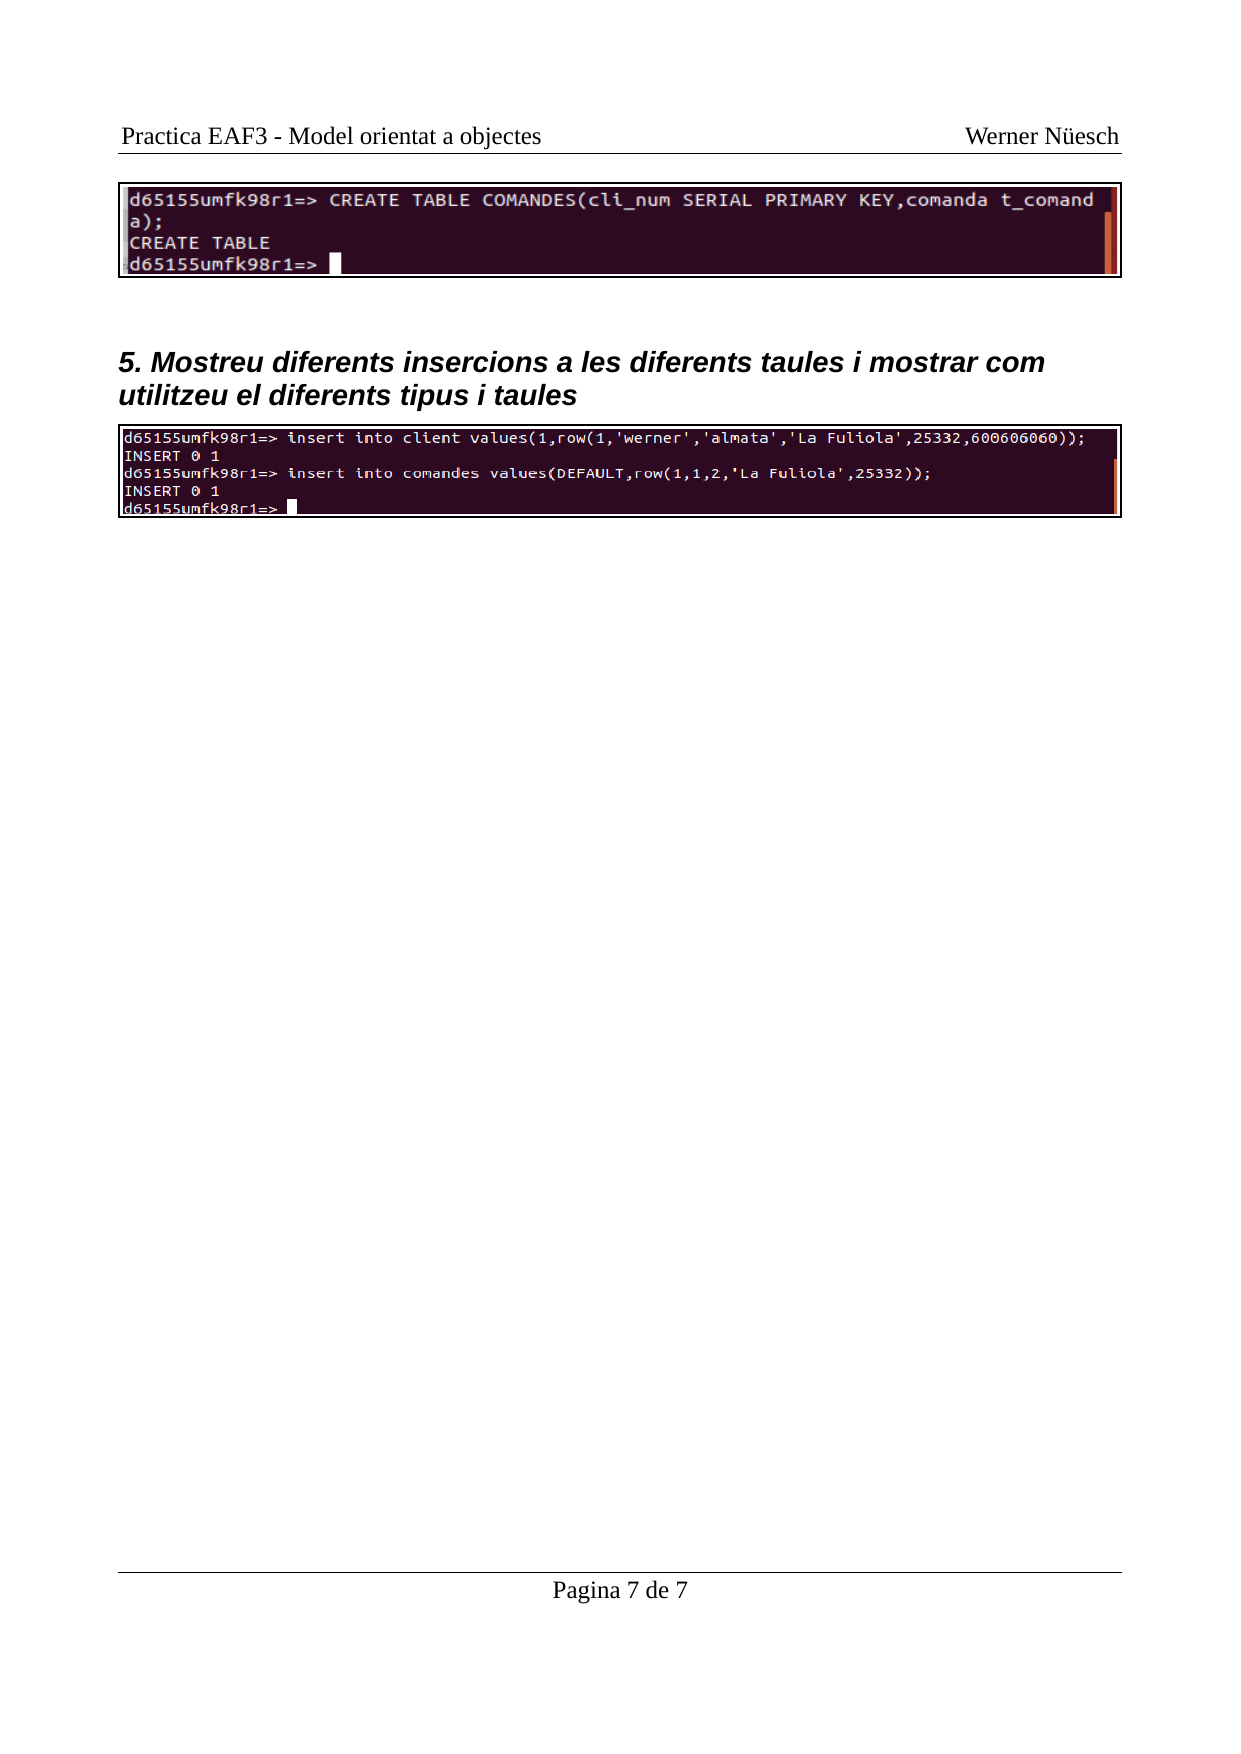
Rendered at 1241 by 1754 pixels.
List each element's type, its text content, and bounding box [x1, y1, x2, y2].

picture [123, 187, 1118, 274]
picture [123, 429, 1118, 514]
subtitle 5. Mostreu diferents insercions a les diferents taules i mostrar com utilitzeu el diferents tipus i taules [118, 345, 1122, 412]
